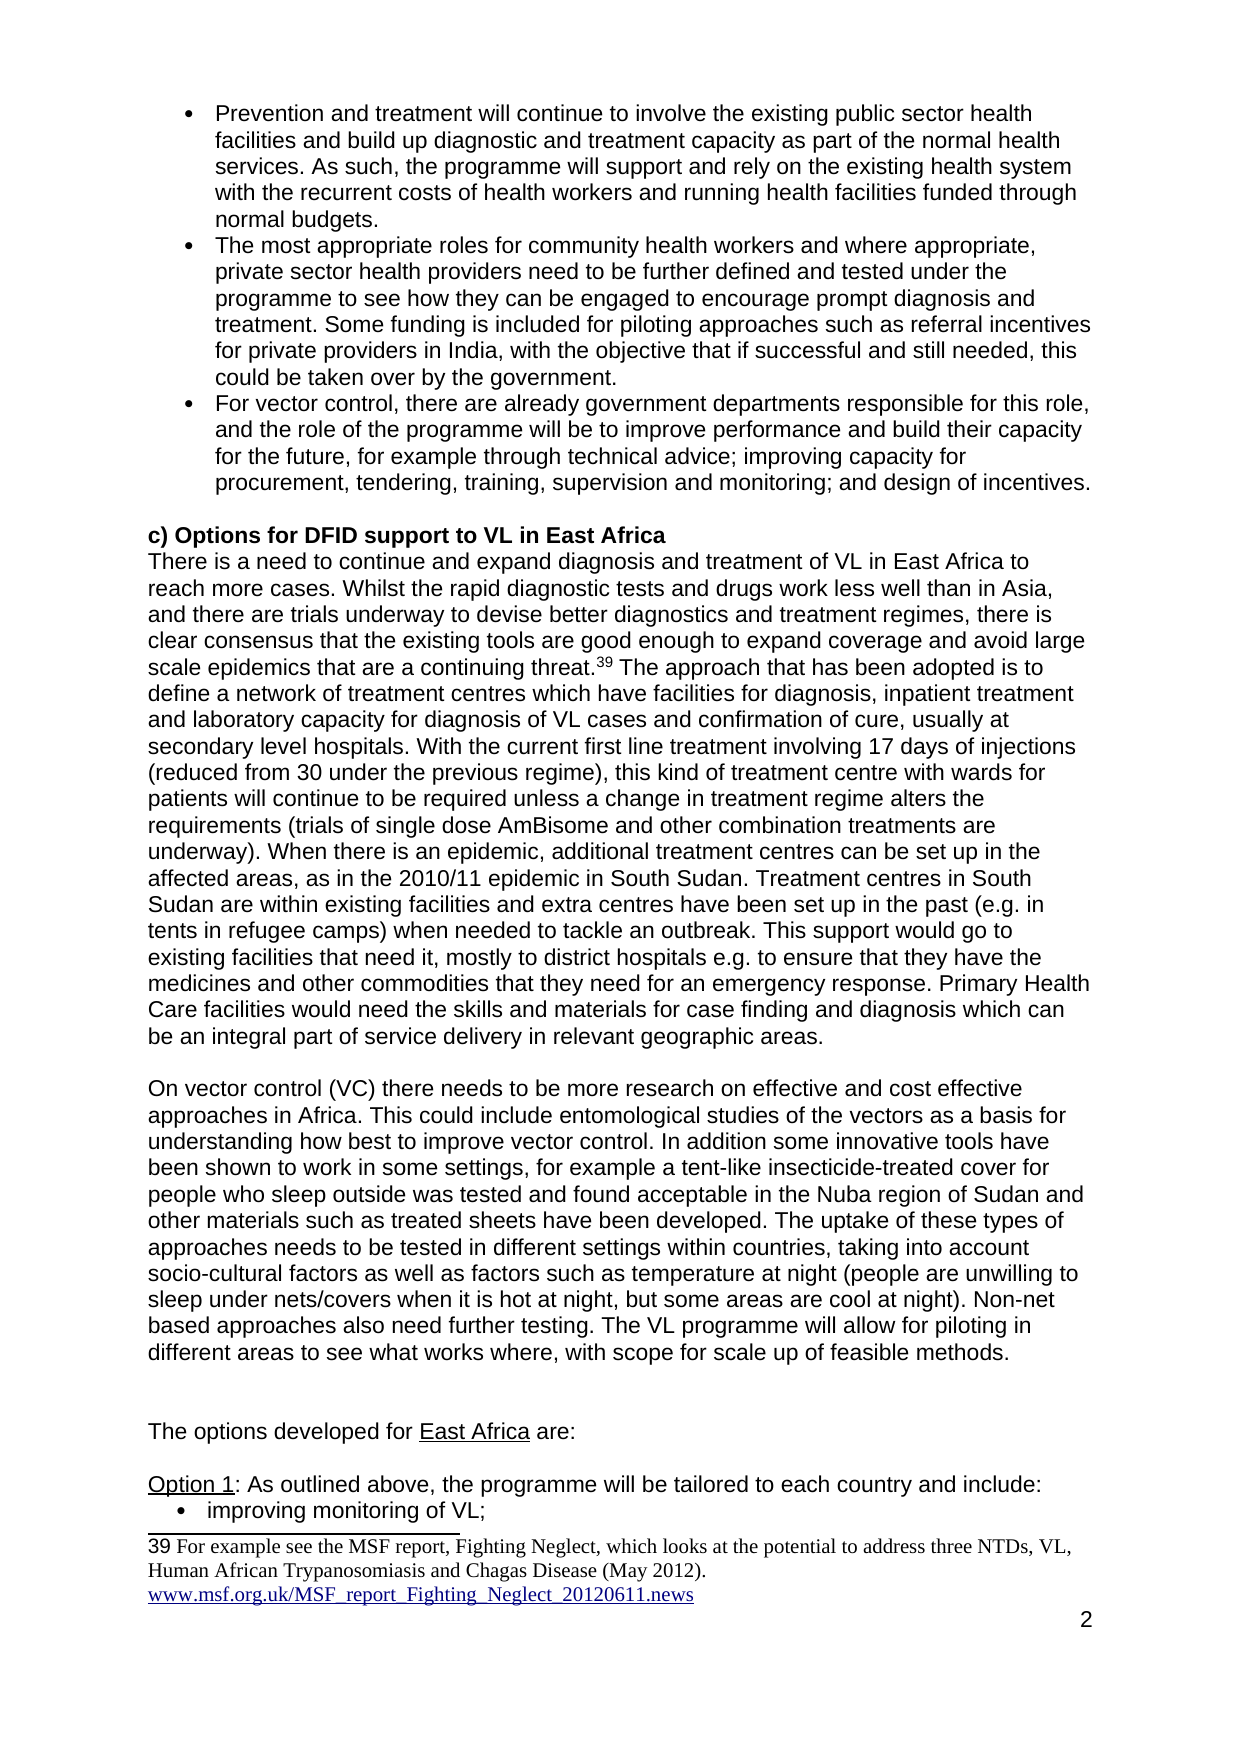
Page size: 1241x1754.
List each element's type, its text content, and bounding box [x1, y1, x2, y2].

list Prevention and treatment will continue to involve the existing public sector health facilities and build up diagnostic and treatment capacity as part of the normal health services. As such, the programme will support and rely on the existing health system with the recurrent costs of health workers and running health facilities funded through normal budgets. [185, 100, 1092, 232]
text For example see the MSF report, Fighting Neglect, which looks at the potential to address three NTDs, VL, Human African Trypanosomiasis and Chagas Disease (May 2012). www.msf.org.uk/MSF_report_Fighting_Neglect_20120611.news [148, 1534, 1092, 1606]
text Option 1: As outlined above, the programme will be tailored to each country and include: [148, 1471, 1092, 1497]
text There is a need to continue and expand diagnosis and treatment of VL in East Africa to reach more cases. Whilst the rapid diagnostic tests and drugs work less well than in Asia, and there are trials underway to devise better diagnostics and treatment regimes, there is clear consensus that the existing tools are good enough to expand coverage and avoid large scale epidemics that are a continuing threat. The approach that has been adopted is to define a network of treatment centres which have facilities for diagnosis, inpatient treatment and laboratory capacity for diagnosis of VL cases and confirmation of cure, usually at secondary level hospitals. With the current first line treatment involving 17 days of injections (reduced from 30 under the previous regime), this kind of treatment centre with wards for patients will continue to be required unless a change in treatment regime alters the requirements (trials of single dose AmBisome and other combination treatments are underway). When there is an epidemic, additional treatment centres can be set up in the affected areas, as in the 2010/11 epidemic in South Sudan. Treatment centres in South Sudan are within existing facilities and extra centres have been set up in the past (e.g. in tents in refugee camps) when needed to tackle an outbreak. This support would go to existing facilities that need it, mostly to district hospitals e.g. to ensure that they have the medicines and other commodities that they need for an emergency response. Primary Health Care facilities would need the skills and materials for case finding and diagnosis which can be an integral part of service delivery in relevant geographic areas. [148, 548, 1092, 1049]
text On vector control (VC) there needs to be more research on effective and cost effective approaches in Africa. This could include entomological studies of the vectors as a basis for understanding how best to improve vector control. In addition some innovative tools have been shown to work in some settings, for example a tent-like insecticide-treated cover for people who sleep outside was tested and found acceptable in the Nuba region of Sudan and other materials such as treated sheets have been developed. The uptake of these types of approaches needs to be tested in different settings within countries, taking into account socio-cultural factors as well as factors such as temperature at night (people are unwilling to sleep under nets/covers when it is hot at night, but some areas are cool at night). Non-net based approaches also need further testing. The VL programme will allow for piloting in different areas to see what works where, with scope for scale up of feasible methods. [148, 1075, 1092, 1365]
list For vector control, there are already government departments responsible for this role, and the role of the programme will be to improve performance and build their capacity for the future, for example through technical advice; improving capacity for procurement, tendering, training, supervision and monitoring; and design of incentives. [185, 390, 1092, 496]
list The most appropriate roles for community health workers and where appropriate, private sector health providers need to be further defined and tested under the programme to see how they can be engaged to encourage prompt diagnosis and treatment. Some funding is included for piloting approaches such as referral incentives for private providers in India, with the objective that if successful and still needed, this could be taken over by the government. [185, 232, 1092, 390]
list improving monitoring of VL; [177, 1497, 1092, 1523]
text c) Options for DFID support to VL in East Africa [148, 522, 1092, 548]
text The options developed for East Africa are: [148, 1418, 1092, 1444]
